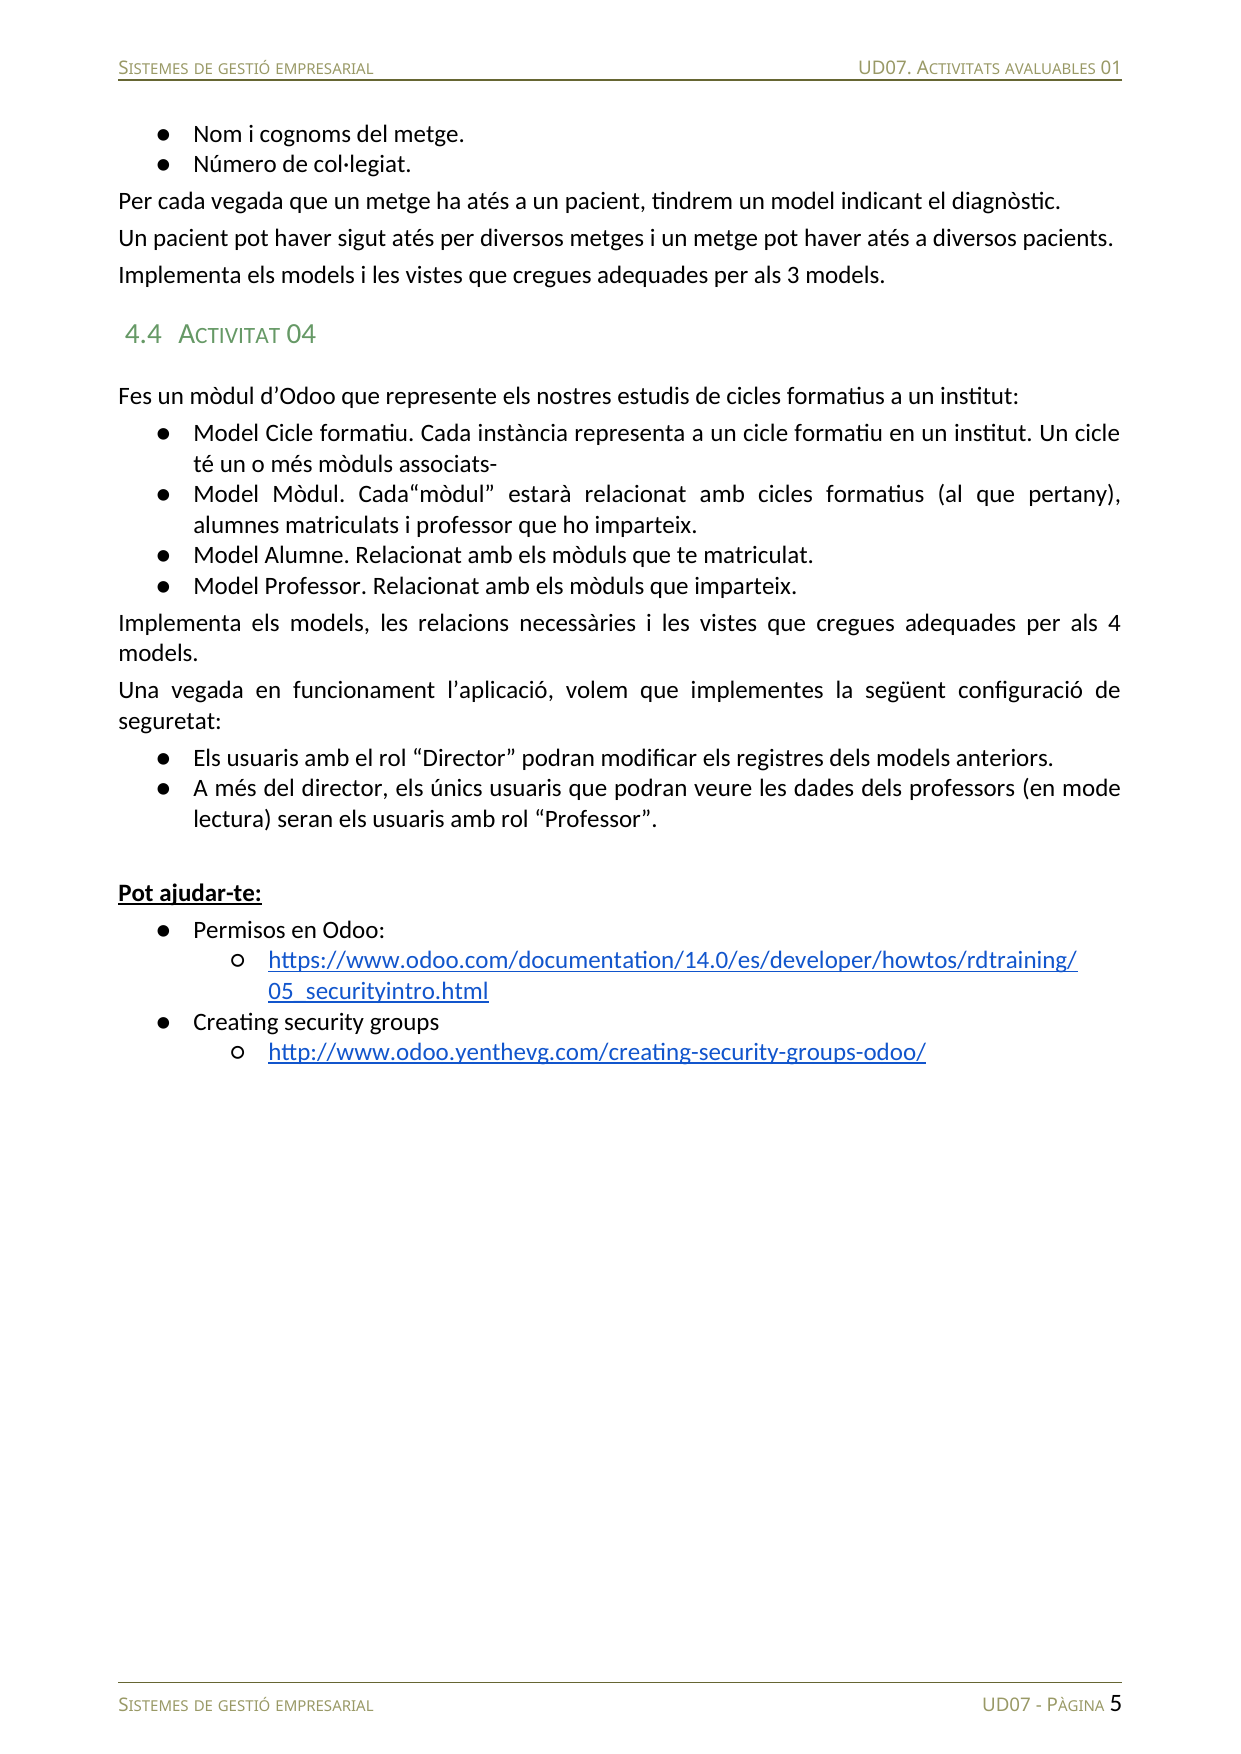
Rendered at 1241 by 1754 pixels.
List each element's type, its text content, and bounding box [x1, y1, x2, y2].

list A més del director, els únics usuaris que podran veure les dades dels professors (en mode lectura) seran els usuaris amb rol “Professor”. [156, 773, 1122, 834]
subtitle Activitat 04 [118, 315, 1122, 350]
list Creating security groups [156, 1006, 1122, 1036]
list Nom i cognoms del metge. [156, 118, 1122, 148]
text Fes un mòdul d’Odoo que represente els nostres estudis de cicles formatius a un institut: [118, 381, 1122, 411]
list http://www.odoo.yenthevg.com/creating-security-groups-odoo/ [231, 1036, 1122, 1067]
list Els usuaris amb el rol “Director” podran modificar els registres dels models anteriors. [156, 742, 1122, 773]
list Model Mòdul. Cada“mòdul” estarà relacionat amb cicles formatius (al que pertany), alumnes matriculats i professor que ho imparteix. [156, 478, 1122, 539]
text Per cada vegada que un metge ha atés a un pacient, tindrem un model indicant el diagnòstic. [118, 186, 1122, 216]
list https://www.odoo.com/documentation/14.0/es/developer/howtos/rdtraining/05_securityintro.html [231, 944, 1122, 1006]
text Un pacient pot haver sigut atés per diversos metges i un metge pot haver atés a diversos pacients. [118, 222, 1122, 253]
list Model Alumne. Relacionat amb els mòduls que te matriculat. [156, 539, 1122, 570]
list Model Cicle formatiu. Cada instància representa a un cicle formatiu en un institut. Un cicle té un o més mòduls associats- [156, 417, 1122, 478]
text Una vegada en funcionament l’aplicació, volem que implementes la següent configuració de seguretat: [118, 674, 1122, 736]
list Model Professor. Relacionat amb els mòduls que imparteix. [156, 570, 1122, 601]
text Pot ajudar-te: [118, 877, 1122, 908]
list Permisos en Odoo: [156, 914, 1122, 944]
text Implementa els models, les relacions necessàries i les vistes que cregues adequades per als 4 models. [118, 607, 1122, 668]
text Implementa els models i les vistes que cregues adequades per als 3 models. [118, 259, 1122, 290]
list Número de col·legiat. [156, 148, 1122, 179]
